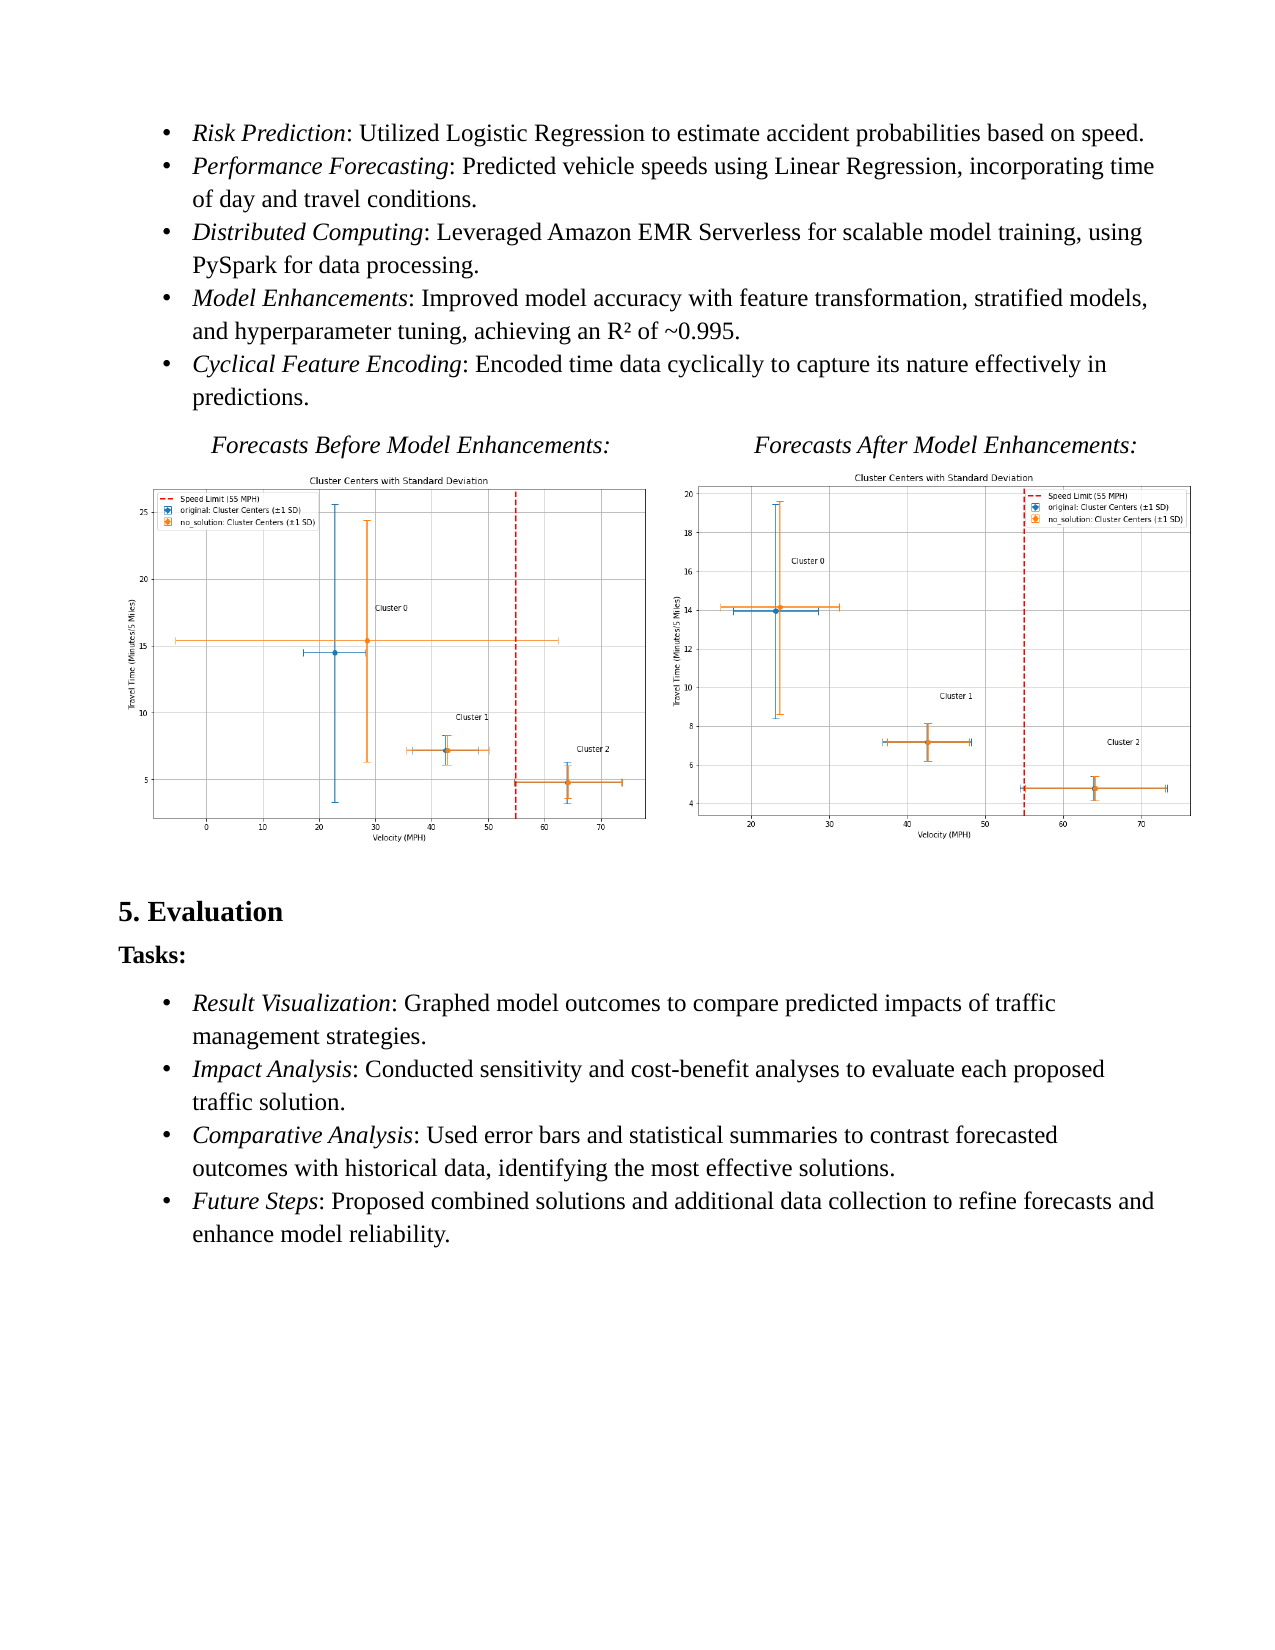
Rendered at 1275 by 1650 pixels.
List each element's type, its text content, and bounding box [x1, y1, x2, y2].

list Impact Analysis: Conducted sensitivity and cost-benefit analyses to evaluate each proposed traffic solution. [162, 1054, 1157, 1116]
list Future Steps: Proposed combined solutions and additional data collection to refine forecasts and enhance model reliability. [162, 1186, 1157, 1248]
list Distributed Computing: Leveraged Amazon EMR Serverless for scalable model training, using PySpark for data processing. [162, 217, 1157, 279]
picture [123, 471, 649, 847]
text Tasks: [118, 941, 1157, 969]
list Model Enhancements: Improved model accuracy with feature transformation, stratified models, and hyperparameter tuning, achieving an R² of ~0.995. [162, 283, 1157, 345]
list Performance Forecasting: Predicted vehicle speeds using Linear Regression, incorporating time of day and travel conditions. [162, 151, 1157, 213]
list Result Visualization: Graphed model outcomes to compare predicted impacts of traffic management strategies. [162, 988, 1157, 1050]
list Comparative Analysis: Used error bars and statistical summaries to contrast forecasted outcomes with historical data, identifying the most effective solutions. [162, 1120, 1157, 1182]
list Risk Prediction: Utilized Logistic Regression to estimate accident probabilities based on speed. [162, 118, 1157, 147]
list Cyclical Feature Encoding: Encoded time data cyclically to capture its nature effectively in predictions. [162, 349, 1157, 411]
subtitle 5. Evaluation [118, 894, 1157, 928]
picture [668, 468, 1194, 844]
text Forecasts Before Model Enhancements: Forecasts After Model Enhancements: [118, 430, 1157, 459]
